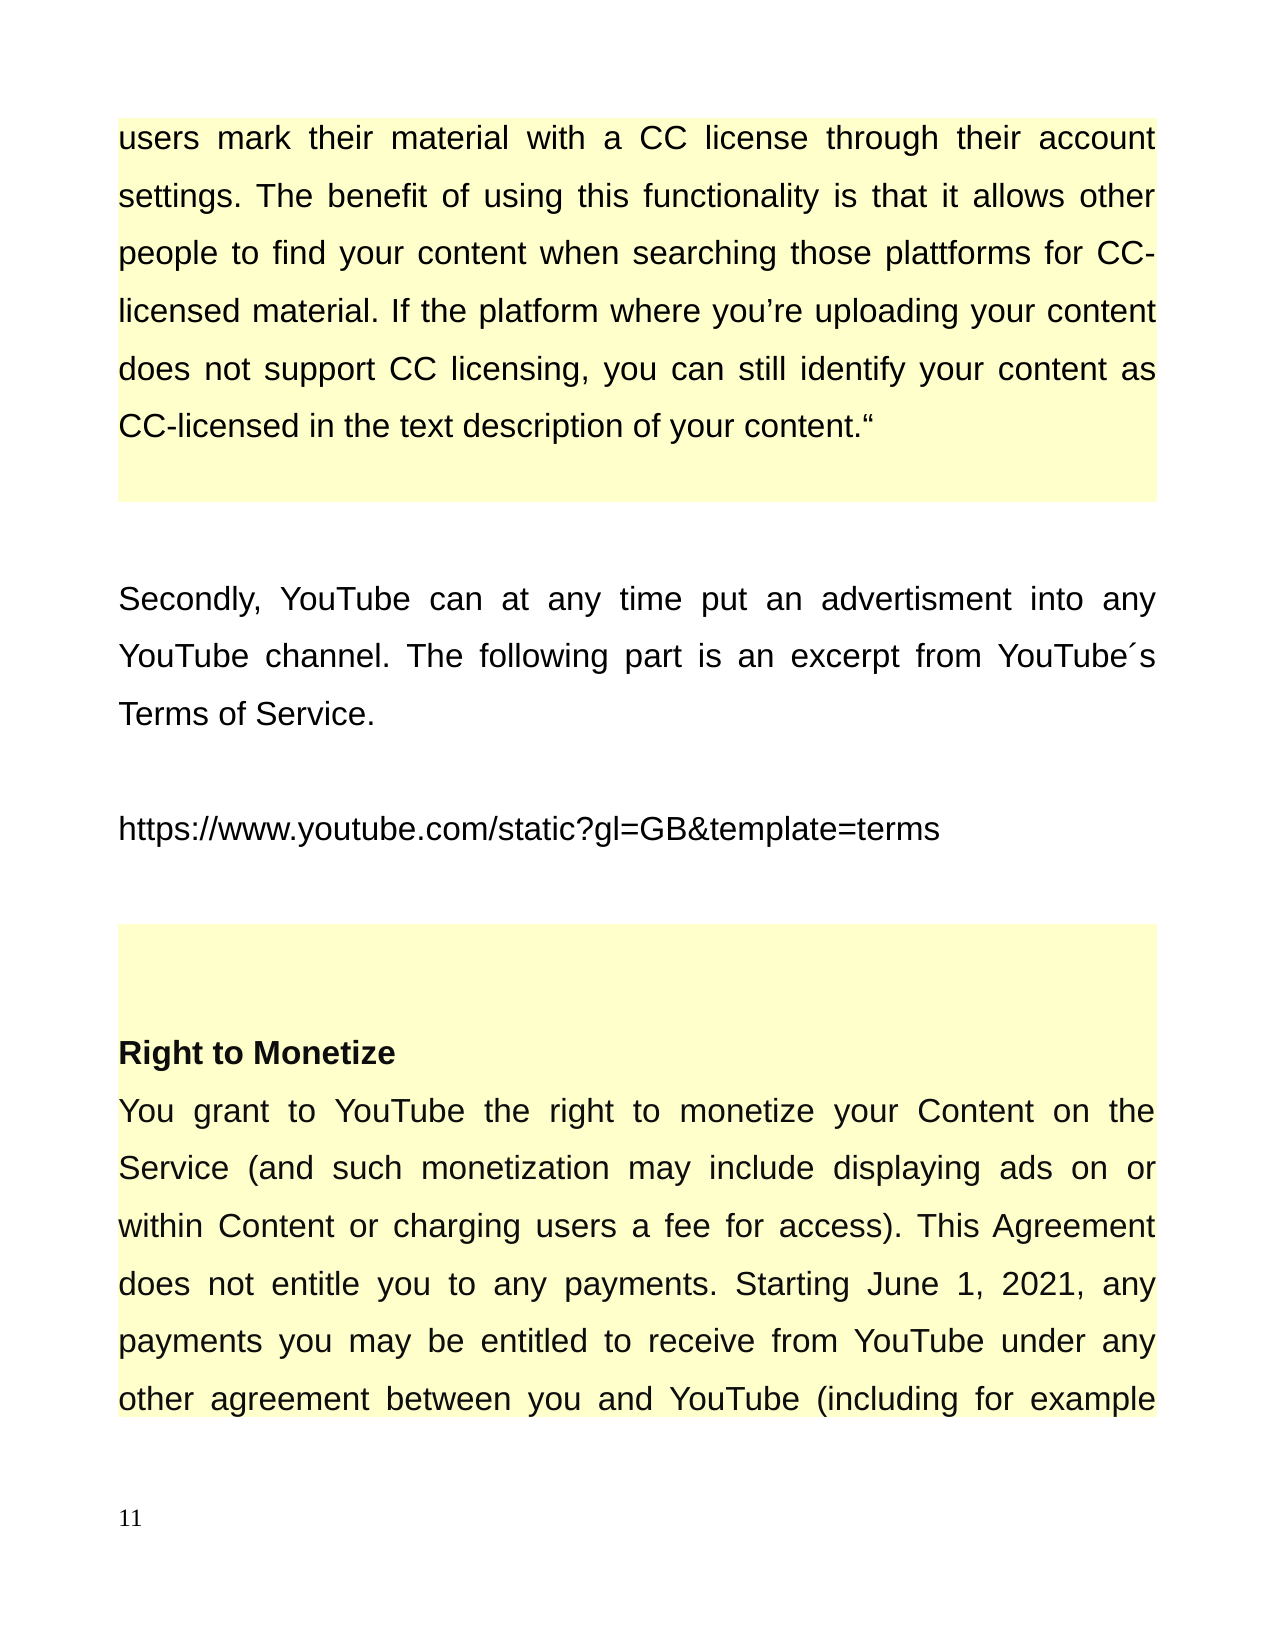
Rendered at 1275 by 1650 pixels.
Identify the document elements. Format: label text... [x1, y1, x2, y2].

text You grant to YouTube the right to monetize your Content on the Service (and such monetization may include displaying ads on or within Content or charging users a fee for access). This Agreement does not entitle you to any payments. Starting June 1, 2021, any payments you may be entitled to receive from YouTube under any other agreement between you and YouTube (including for example [118, 1091, 1157, 1417]
text users mark their material with a CC license through their account settings. The benefit of using this functionality is that it allows other people to find your content when searching those plattforms for CC-licensed material. If the platform where you’re uploading your content does not support CC licensing, you can still identify your content as CC-licensed in the text description of your content.“ [118, 118, 1157, 444]
text Right to Monetize [118, 1033, 1157, 1072]
text https://www.youtube.com/static?gl=GB&template=terms [118, 809, 1157, 848]
text Secondly, YouTube can at any time put an advertisment into any YouTube channel. The following part is an excerpt from YouTube´s Terms of Service. [118, 579, 1157, 733]
